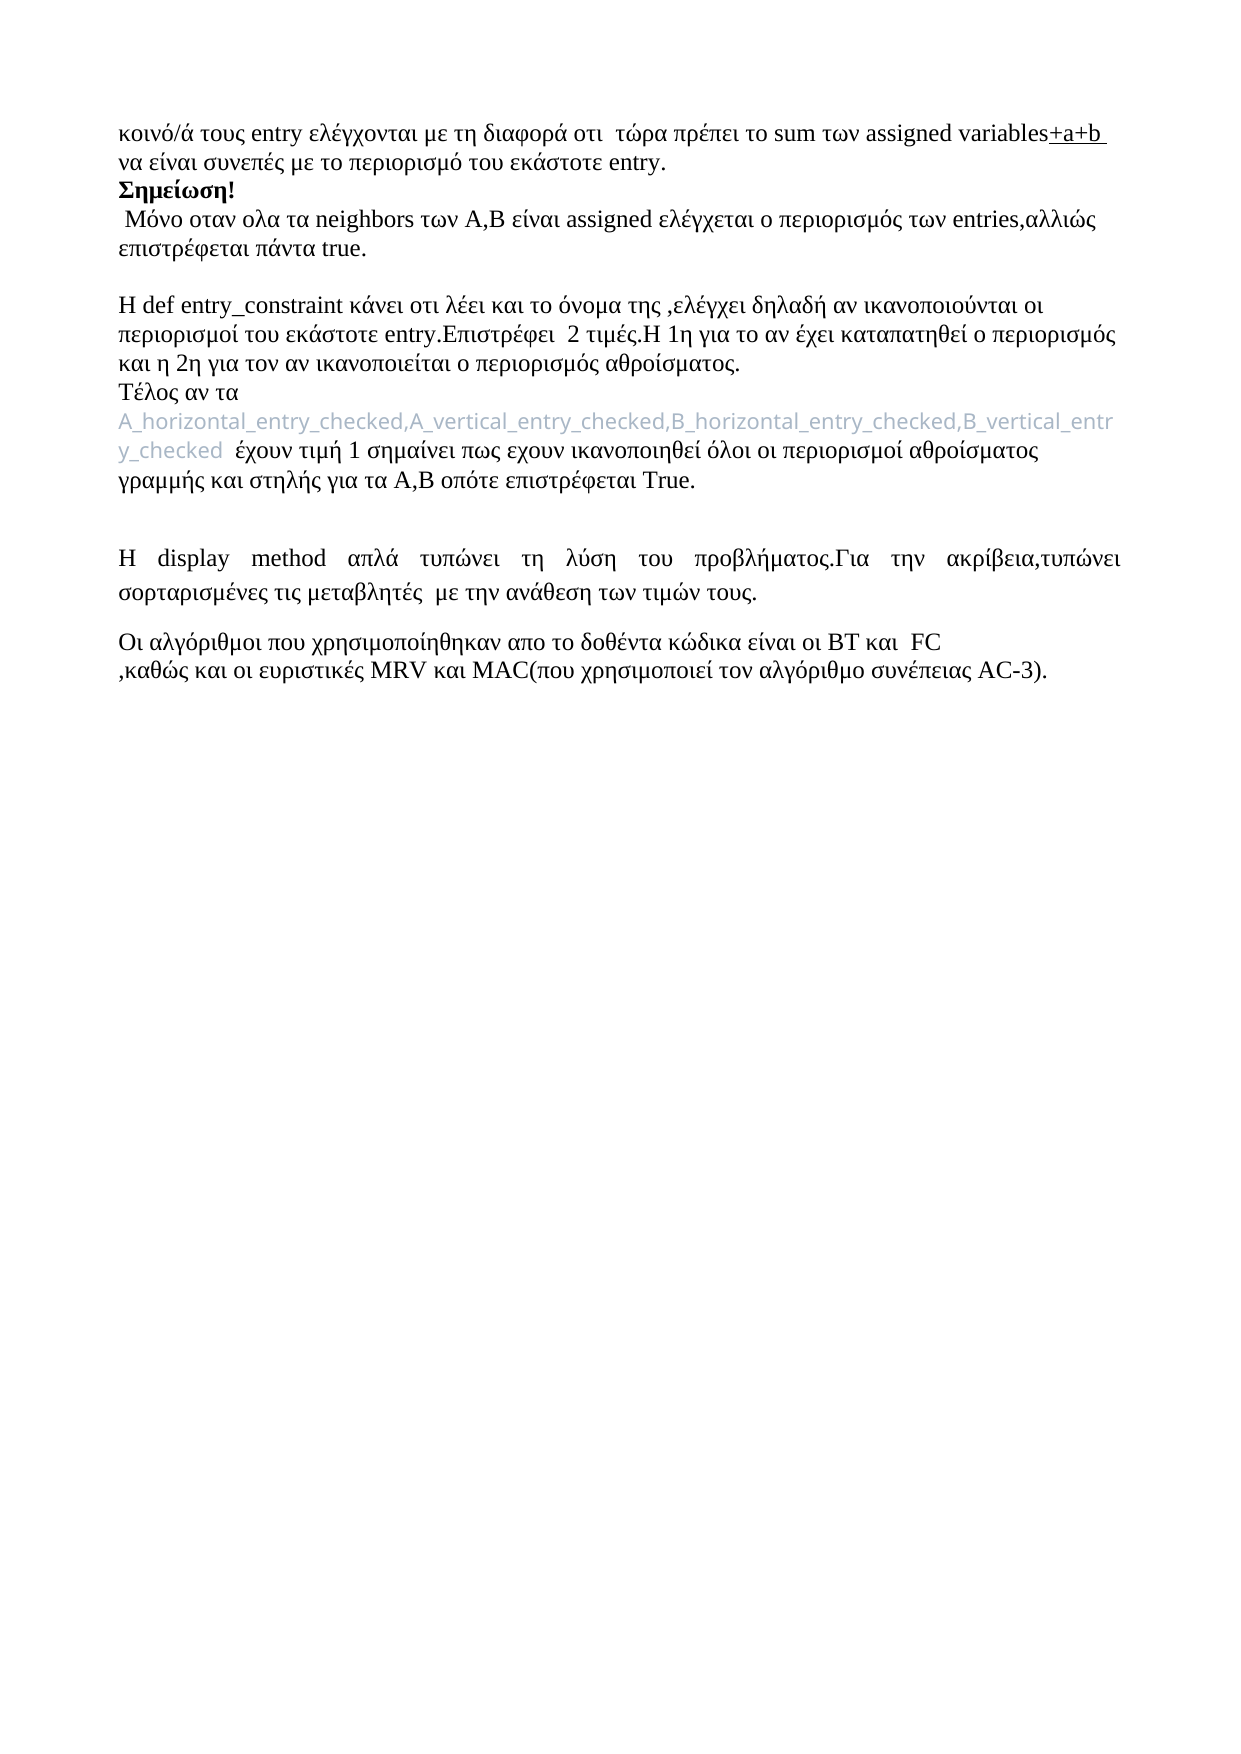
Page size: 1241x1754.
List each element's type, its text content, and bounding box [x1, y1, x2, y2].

text Μόνο οταν ολα τα neighbors των Α,Β είναι assigned ελέγχεται ο περιορισμός των entries,αλλιώς επιστρέφεται πάντα true. [118, 204, 1122, 262]
text κοινό/ά τους entry ελέγχονται με τη διαφορά οτι τώρα πρέπει το sum των assigned variables+a+b να είναι συνεπές με το περιορισμό του εκάστοτε entry. [118, 118, 1122, 176]
text Σημείωση! [118, 176, 1122, 204]
text Τέλος αν τα A_horizontal_entry_checked,A_vertical_entry_checked,B_horizontal_entry_checked,B_vertical_entry_checked έχουν τιμή 1 σημαίνει πως εχουν ικανοποιηθεί όλοι οι περιορισμοί αθροίσματος γραμμής και στηλής για τα Α,Β οπότε επιστρέφεται True. [118, 377, 1122, 494]
text H display method απλά τυπώνει τη λύση του προβλήματος.Για την ακρίβεια,τυπώνει σορταρισμένες τις μεταβλητές με την ανάθεση των τιμών τους. [118, 543, 1122, 606]
text H def entry_constraint κάνει οτι λέει και το όνομα της ,ελέγχει δηλαδή αν ικανοποιούνται οι περιορισμοί του εκάστοτε entry.Eπιστρέφει 2 τιμές.Η 1η για το αν έχει καταπατηθεί ο περιορισμός και η 2η για τον αν ικανοποιείται ο περιορισμός αθροίσματος. [118, 291, 1122, 377]
text Οι αλγόριθμοι που χρησιμοποίηθηκαν απο το δοθέντα κώδικα είναι οι BT και FC [118, 627, 1122, 655]
text ,καθώς και οι ευριστικές MRV και ΜΑC(που χρησιμοποιεί τον αλγόριθμο συνέπειας AC-3). [118, 655, 1122, 684]
